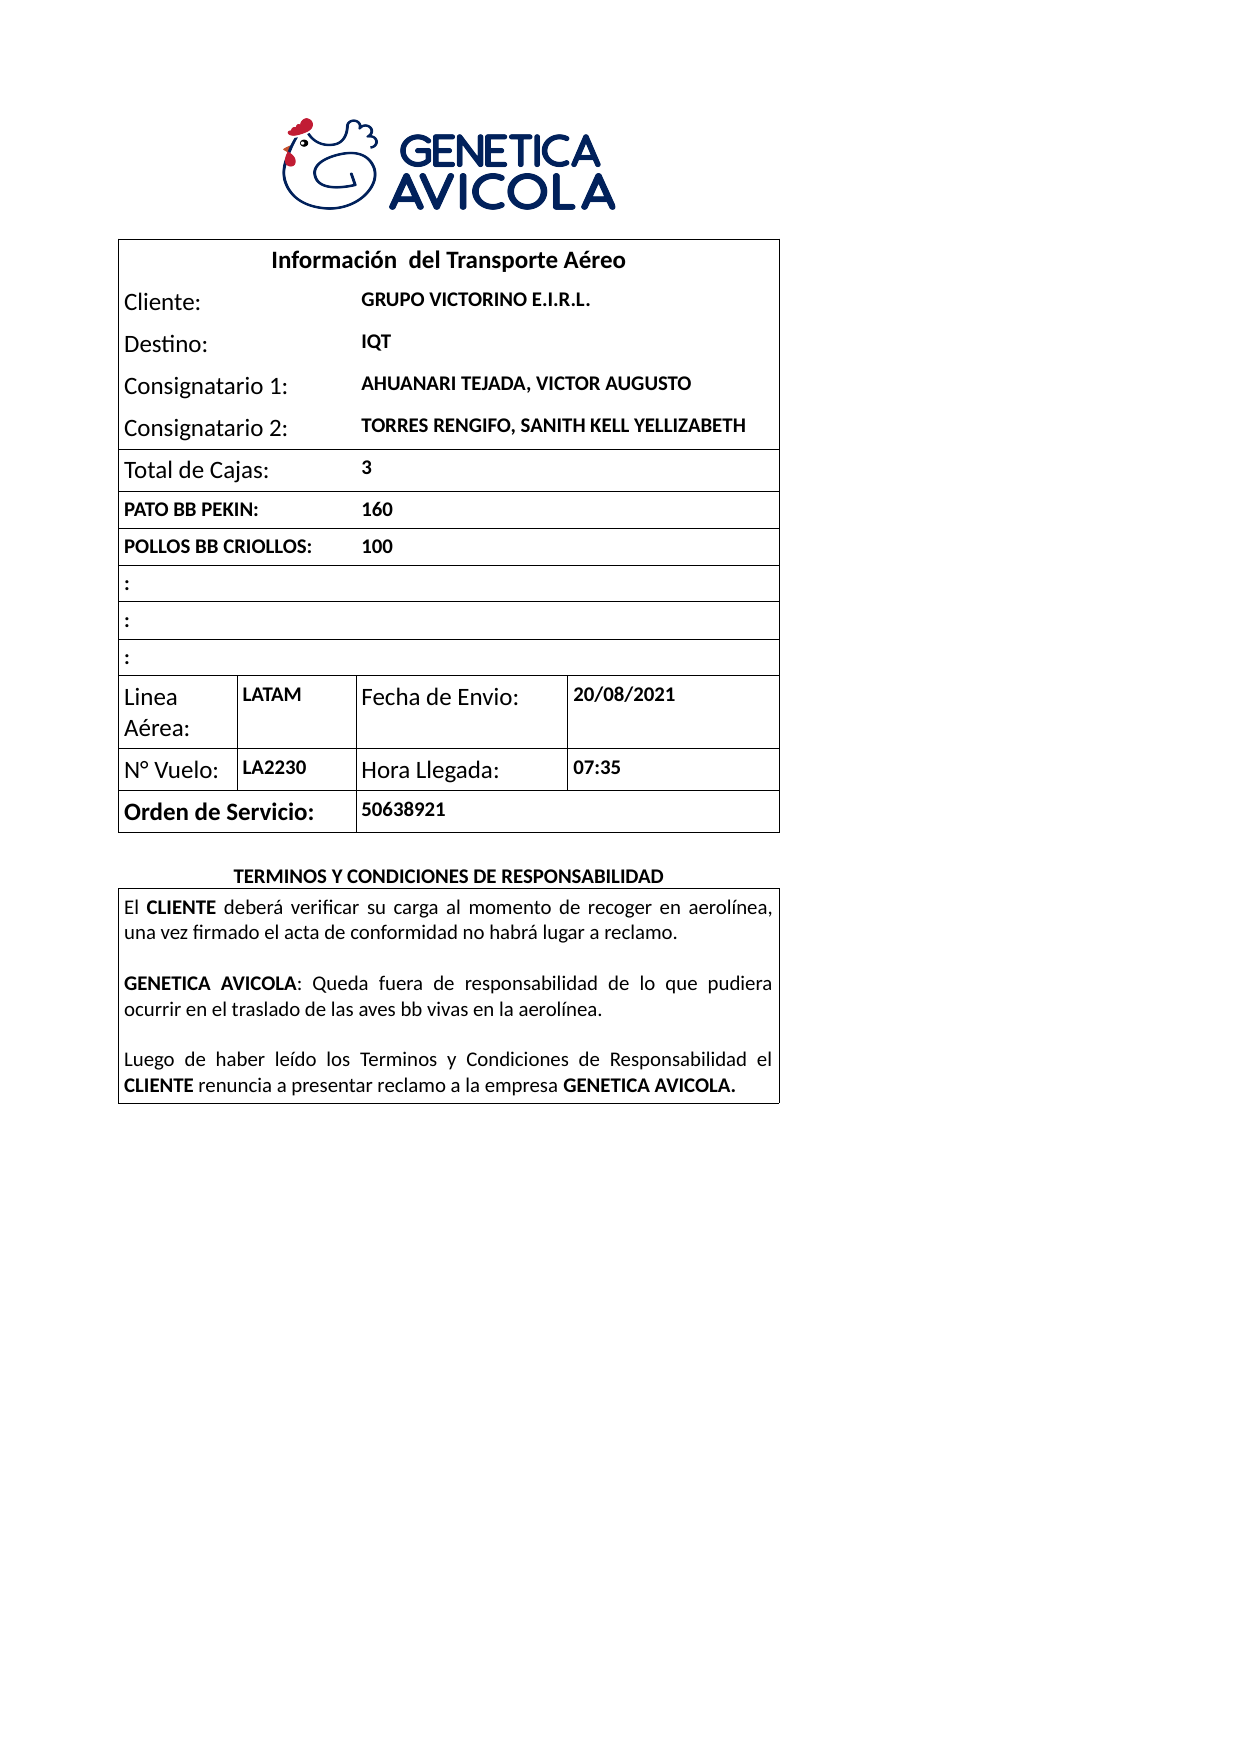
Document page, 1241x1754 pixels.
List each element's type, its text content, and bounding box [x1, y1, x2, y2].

table_cell 160 [356, 492, 779, 527]
table_cell Total de Cajas: [119, 450, 356, 491]
table_cell 50638921 [357, 791, 779, 832]
table_cell El CLIENTE deberá verificar su carga al momento de recoger en aerolínea, una vez firmado el acta de conformidad no habrá lugar a reclamo. GENETICA AVICOLA: Queda fuera de responsabilidad de lo que pudiera ocurrir en el traslado de las aves bb vivas en la aerolínea. Luego de haber leído los Terminos y Condiciones de Responsabilidad el CLIENTE renuncia a presentar reclamo a la empresa GENETICA AVICOLA. [119, 889, 779, 1103]
table_cell Destino: [119, 323, 356, 364]
table_cell : [119, 602, 356, 638]
table_cell LATAM [238, 676, 356, 748]
table_cell : [119, 640, 356, 675]
table_cell IQT [356, 323, 779, 364]
table_cell N° Vuelo: [119, 749, 237, 790]
table_cell Linea Aérea: [119, 676, 237, 748]
table_cell [356, 602, 779, 638]
picture [282, 118, 616, 210]
table_cell : [119, 566, 356, 601]
table_cell 3 [356, 450, 779, 491]
table_cell 07:35 [568, 749, 779, 790]
table_cell PATO BB PEKIN: [119, 492, 356, 527]
table_cell [356, 566, 779, 601]
table_header Información del Transporte Aéreo [119, 240, 779, 281]
table_cell 100 [356, 529, 779, 564]
table_cell 20/08/2021 [568, 676, 779, 748]
table_cell Fecha de Envio: [357, 676, 567, 748]
table_cell GRUPO VICTORINO E.I.R.L. [356, 281, 779, 322]
table_cell POLLOS BB CRIOLLOS: [119, 529, 356, 564]
table_cell [356, 640, 779, 675]
table_cell AHUANARI TEJADA, VICTOR AUGUSTO [356, 365, 779, 406]
table_cell Consignatario 2: [119, 406, 356, 448]
table_cell Orden de Servicio: [119, 791, 356, 832]
table_cell LA2230 [238, 749, 356, 790]
table_cell TORRES RENGIFO, SANITH KELL YELLIZABETH [356, 406, 779, 448]
table_cell Consignatario 1: [119, 365, 356, 406]
table_cell Cliente: [119, 281, 356, 322]
table_cell TERMINOS Y CONDICIONES DE RESPONSABILIDAD [118, 833, 779, 888]
table_cell Hora Llegada: [357, 749, 567, 790]
